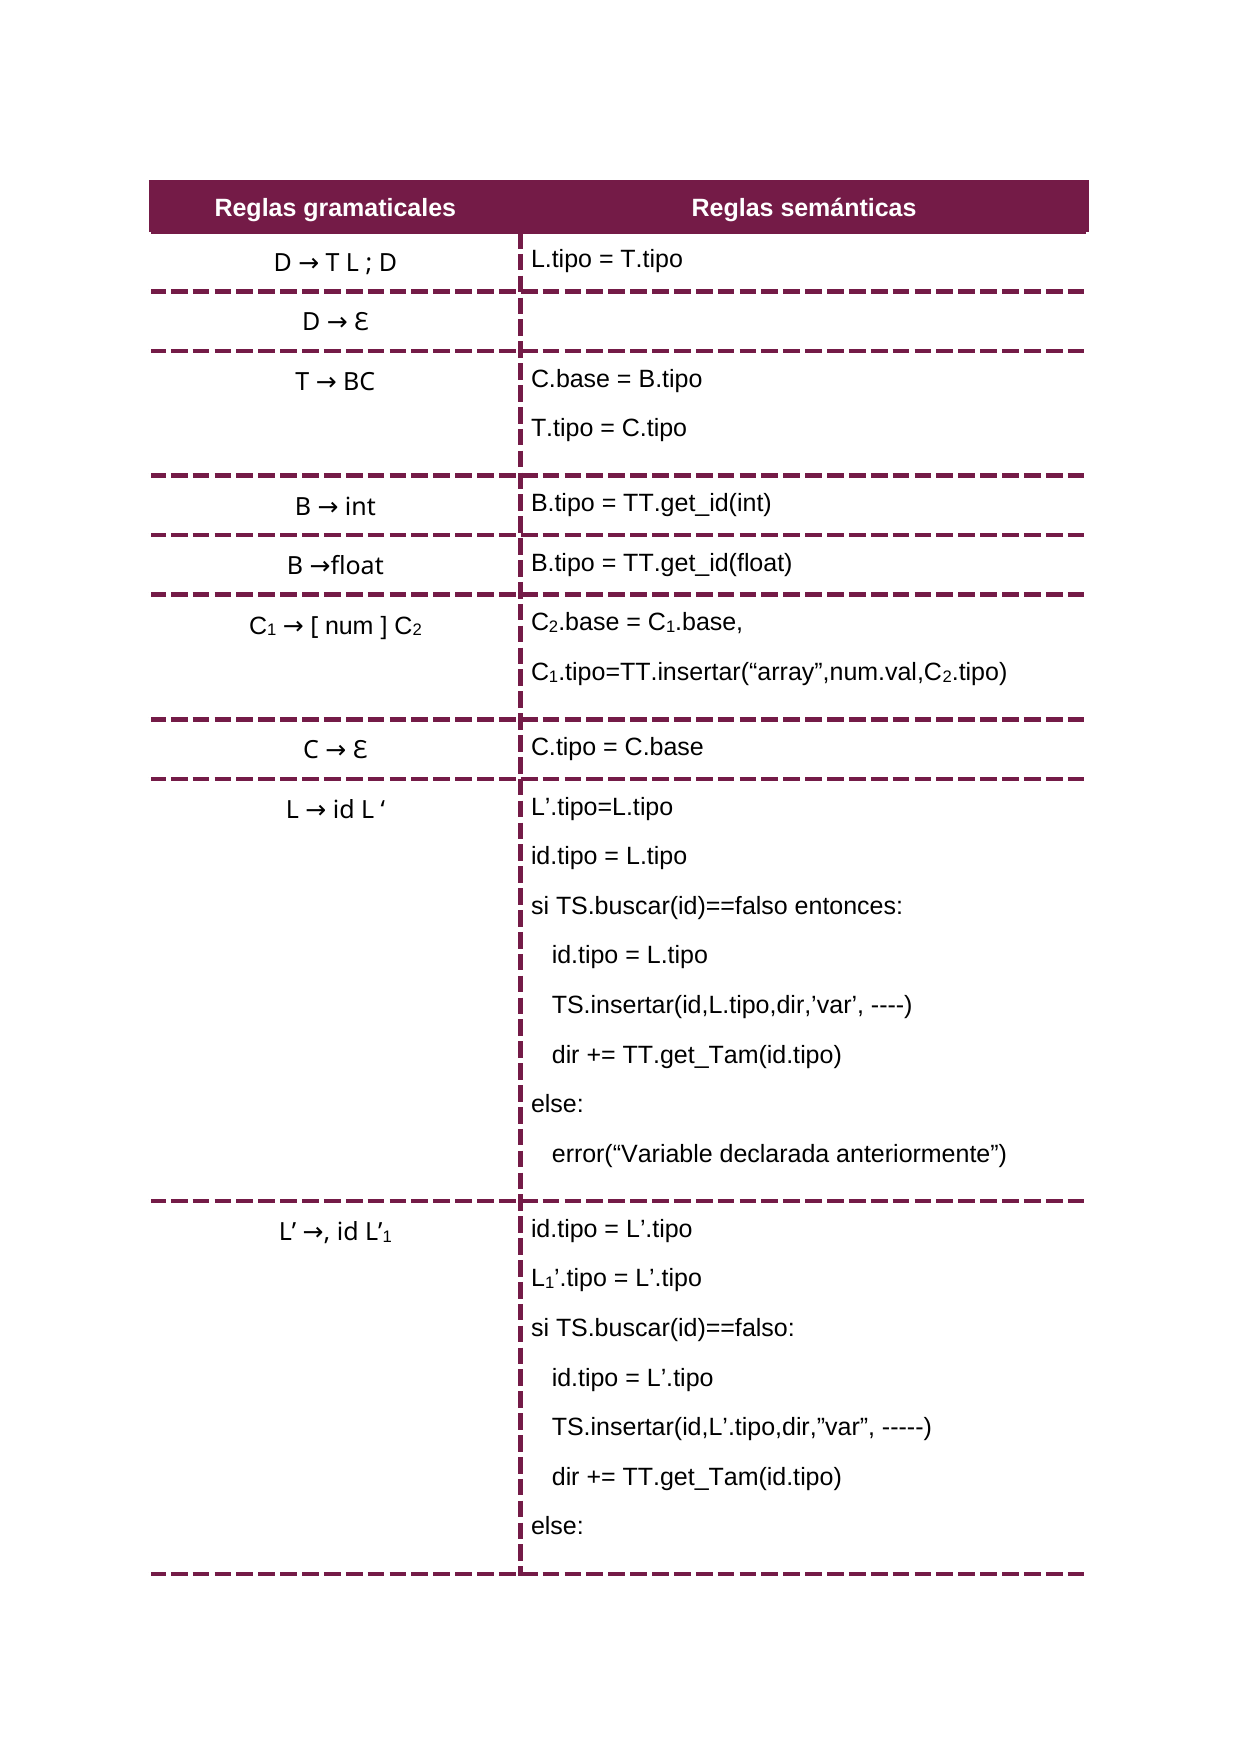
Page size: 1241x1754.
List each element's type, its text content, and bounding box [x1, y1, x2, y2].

table_header Reglas semánticas [521, 182, 1086, 232]
table_cell B.tipo = TT.get_id(float) [520, 533, 1086, 592]
table_cell id.tipo = L’.tipo L1’.tipo = L’.tipo si TS.buscar(id)==falso: id.tipo = L’.tipo TS.insertar(id,L’.tipo,dir,”var”, -----) dir += TT.get_Tam(id.tipo) else: [520, 1199, 1086, 1571]
table_header Reglas gramaticales [151, 182, 519, 232]
table_cell L’.tipo=L.tipo id.tipo = L.tipo si TS.buscar(id)==falso entonces: id.tipo = L.tipo TS.insertar(id,L.tipo,dir,’var’, ----) dir += TT.get_Tam(id.tipo) else: error(“Variable declarada anteriormente”) [520, 777, 1086, 1199]
table_cell C.tipo = C.base [520, 717, 1086, 777]
table_cell L.tipo = T.tipo [520, 234, 1086, 289]
table_cell D → T L ; D [151, 234, 520, 289]
table_cell D → Ɛ [151, 289, 520, 348]
table_cell B →float [151, 533, 520, 592]
table_cell B.tipo = TT.get_id(int) [520, 473, 1086, 533]
table_cell L’ →, id L’1 [151, 1199, 520, 1571]
table_cell B → int [151, 473, 520, 533]
table_cell T → BC [151, 349, 520, 473]
table_cell C2.base = C1.base, C1.tipo=TT.insertar(“array”,num.val,C2.tipo) [520, 592, 1086, 717]
table_cell [520, 289, 1086, 348]
table_cell C1 → [ num ] C2 [151, 592, 520, 717]
table_cell C.base = B.tipo T.tipo = C.tipo [520, 349, 1086, 473]
table_cell C → Ɛ [151, 717, 520, 777]
table_cell L → id L ‘ [151, 777, 520, 1199]
